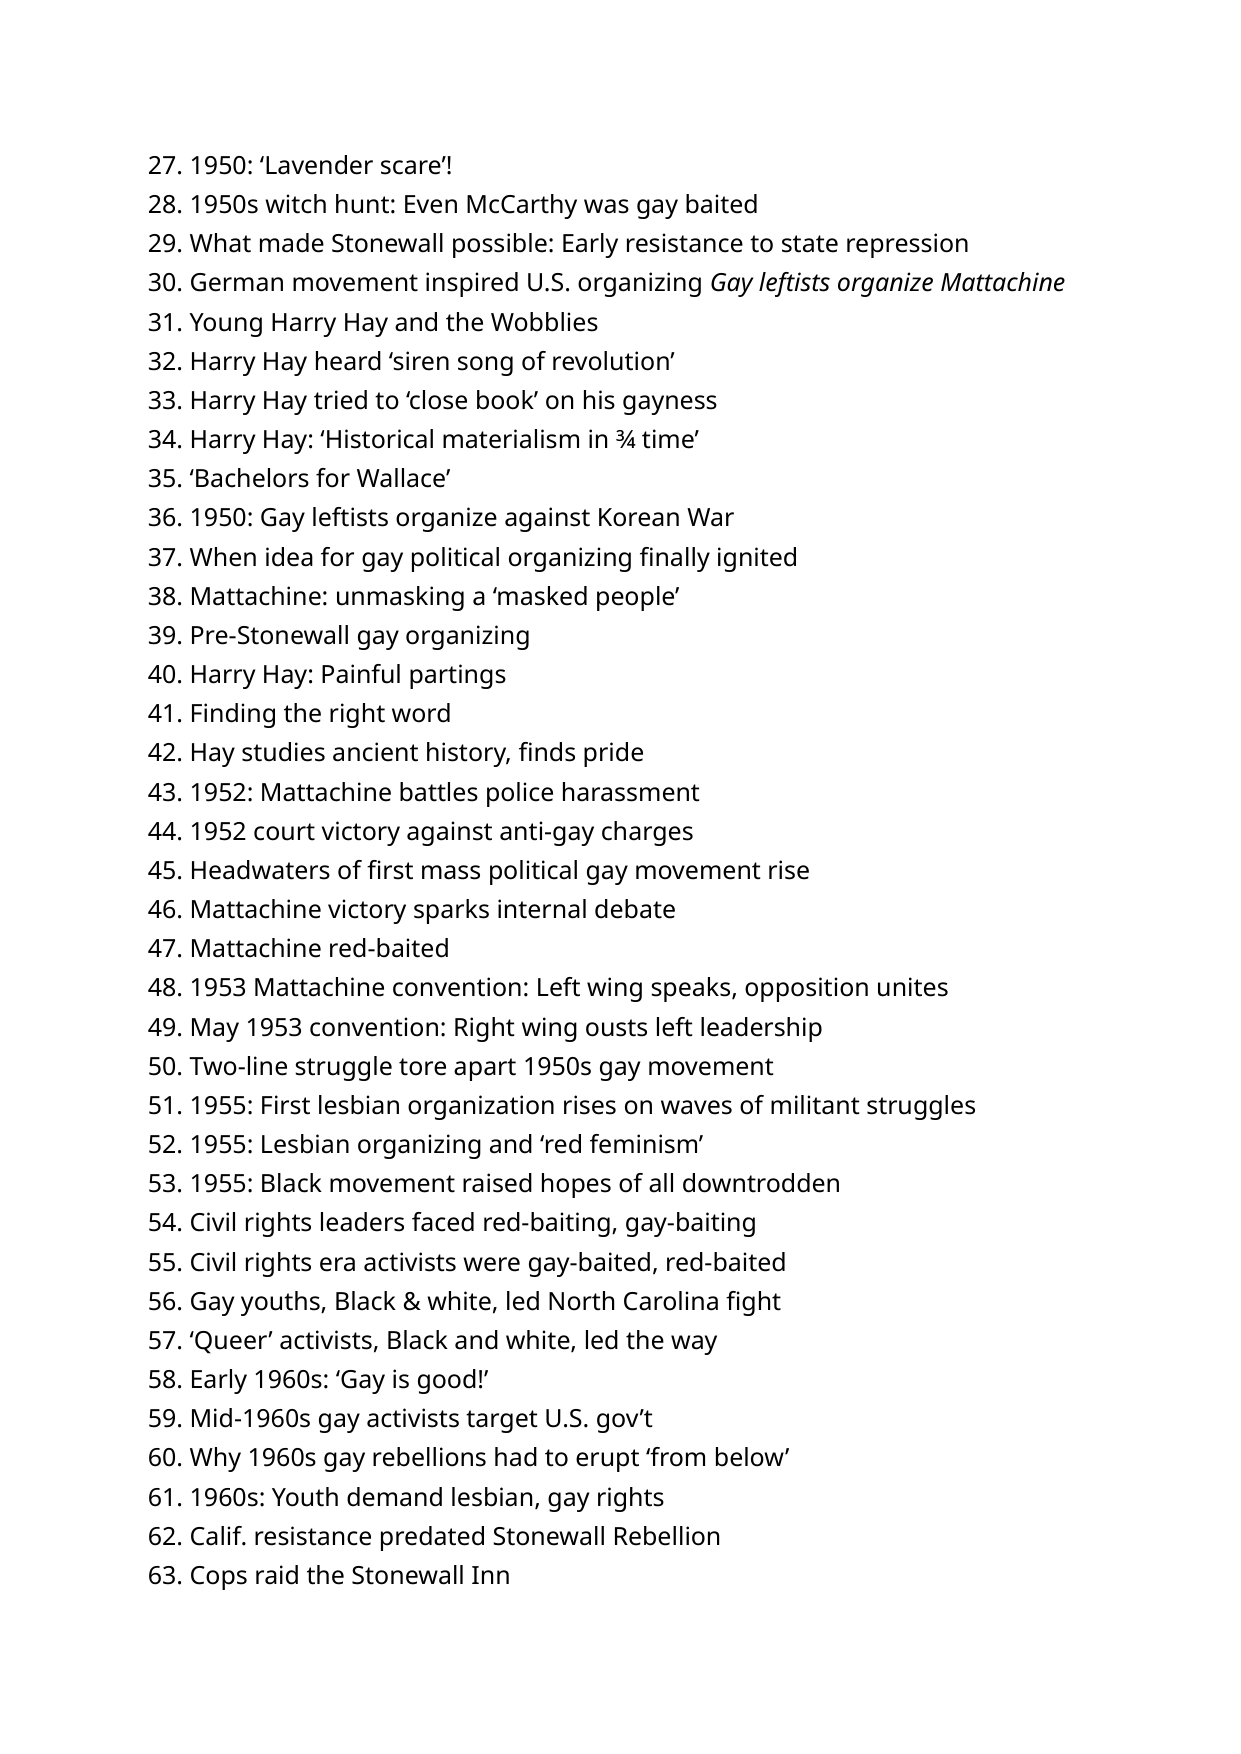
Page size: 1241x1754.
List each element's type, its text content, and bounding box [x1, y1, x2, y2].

list 62. Calif. resistance predated Stonewall Rebellion [148, 1518, 1093, 1552]
list 34. Harry Hay: ‘Historical materialism in ¾ time’ [148, 422, 1093, 456]
list 51. 1955: First lesbian organization rises on waves of militant struggles [148, 1088, 1093, 1122]
list 57. ‘Queer’ activists, Black and white, led the way [148, 1323, 1093, 1357]
list 30. German movement inspired U.S. organizing Gay leftists organize Mattachine [148, 265, 1093, 299]
list 38. Mattachine: unmasking a ‘masked people’ [148, 578, 1093, 612]
list 52. 1955: Lesbian organizing and ‘red feminism’ [148, 1127, 1093, 1161]
list 59. Mid-1960s gay activists target U.S. gov’t [148, 1401, 1093, 1435]
list 33. Harry Hay tried to ‘close book’ on his gayness [148, 383, 1093, 417]
list 42. Hay studies ancient history, finds pride [148, 735, 1093, 769]
list 53. 1955: Black movement raised hopes of all downtrodden [148, 1166, 1093, 1200]
list 54. Civil rights leaders faced red-baiting, gay-baiting [148, 1205, 1093, 1239]
list 27. 1950: ‘Lavender scare’! [148, 148, 1093, 182]
list 28. 1950s witch hunt: Even McCarthy was gay baited [148, 187, 1093, 221]
list 32. Harry Hay heard ‘siren song of revolution’ [148, 343, 1093, 377]
list 56. Gay youths, Black & white, led North Carolina fight [148, 1283, 1093, 1317]
list 60. Why 1960s gay rebellions had to erupt ‘from below’ [148, 1440, 1093, 1474]
list 43. 1952: Mattachine battles police harassment [148, 774, 1093, 808]
list 36. 1950: Gay leftists organize against Korean War [148, 500, 1093, 534]
list 61. 1960s: Youth demand lesbian, gay rights [148, 1479, 1093, 1513]
list 31. Young Harry Hay and the Wobblies [148, 304, 1093, 338]
list 29. What made Stonewall possible: Early resistance to state repression [148, 226, 1093, 260]
list 45. Headwaters of first mass political gay movement rise [148, 853, 1093, 887]
list 50. Two-line struggle tore apart 1950s gay movement [148, 1048, 1093, 1082]
list 40. Harry Hay: Painful partings [148, 657, 1093, 691]
list 55. Civil rights era activists were gay-baited, red-baited [148, 1244, 1093, 1278]
list 44. 1952 court victory against anti-gay charges [148, 813, 1093, 847]
list 48. 1953 Mattachine convention: Left wing speaks, opposition unites [148, 970, 1093, 1004]
list 41. Finding the right word [148, 696, 1093, 730]
list 47. Mattachine red-baited [148, 931, 1093, 965]
list 35. ‘Bachelors for Wallace’ [148, 461, 1093, 495]
list 46. Mattachine victory sparks internal debate [148, 892, 1093, 926]
list 37. When idea for gay political organizing finally ignited [148, 539, 1093, 573]
list 49. May 1953 convention: Right wing ousts left leadership [148, 1009, 1093, 1043]
list 58. Early 1960s: ‘Gay is good!’ [148, 1362, 1093, 1396]
list 63. Cops raid the Stonewall Inn [148, 1558, 1093, 1592]
list 39. Pre-Stonewall gay organizing [148, 618, 1093, 652]
